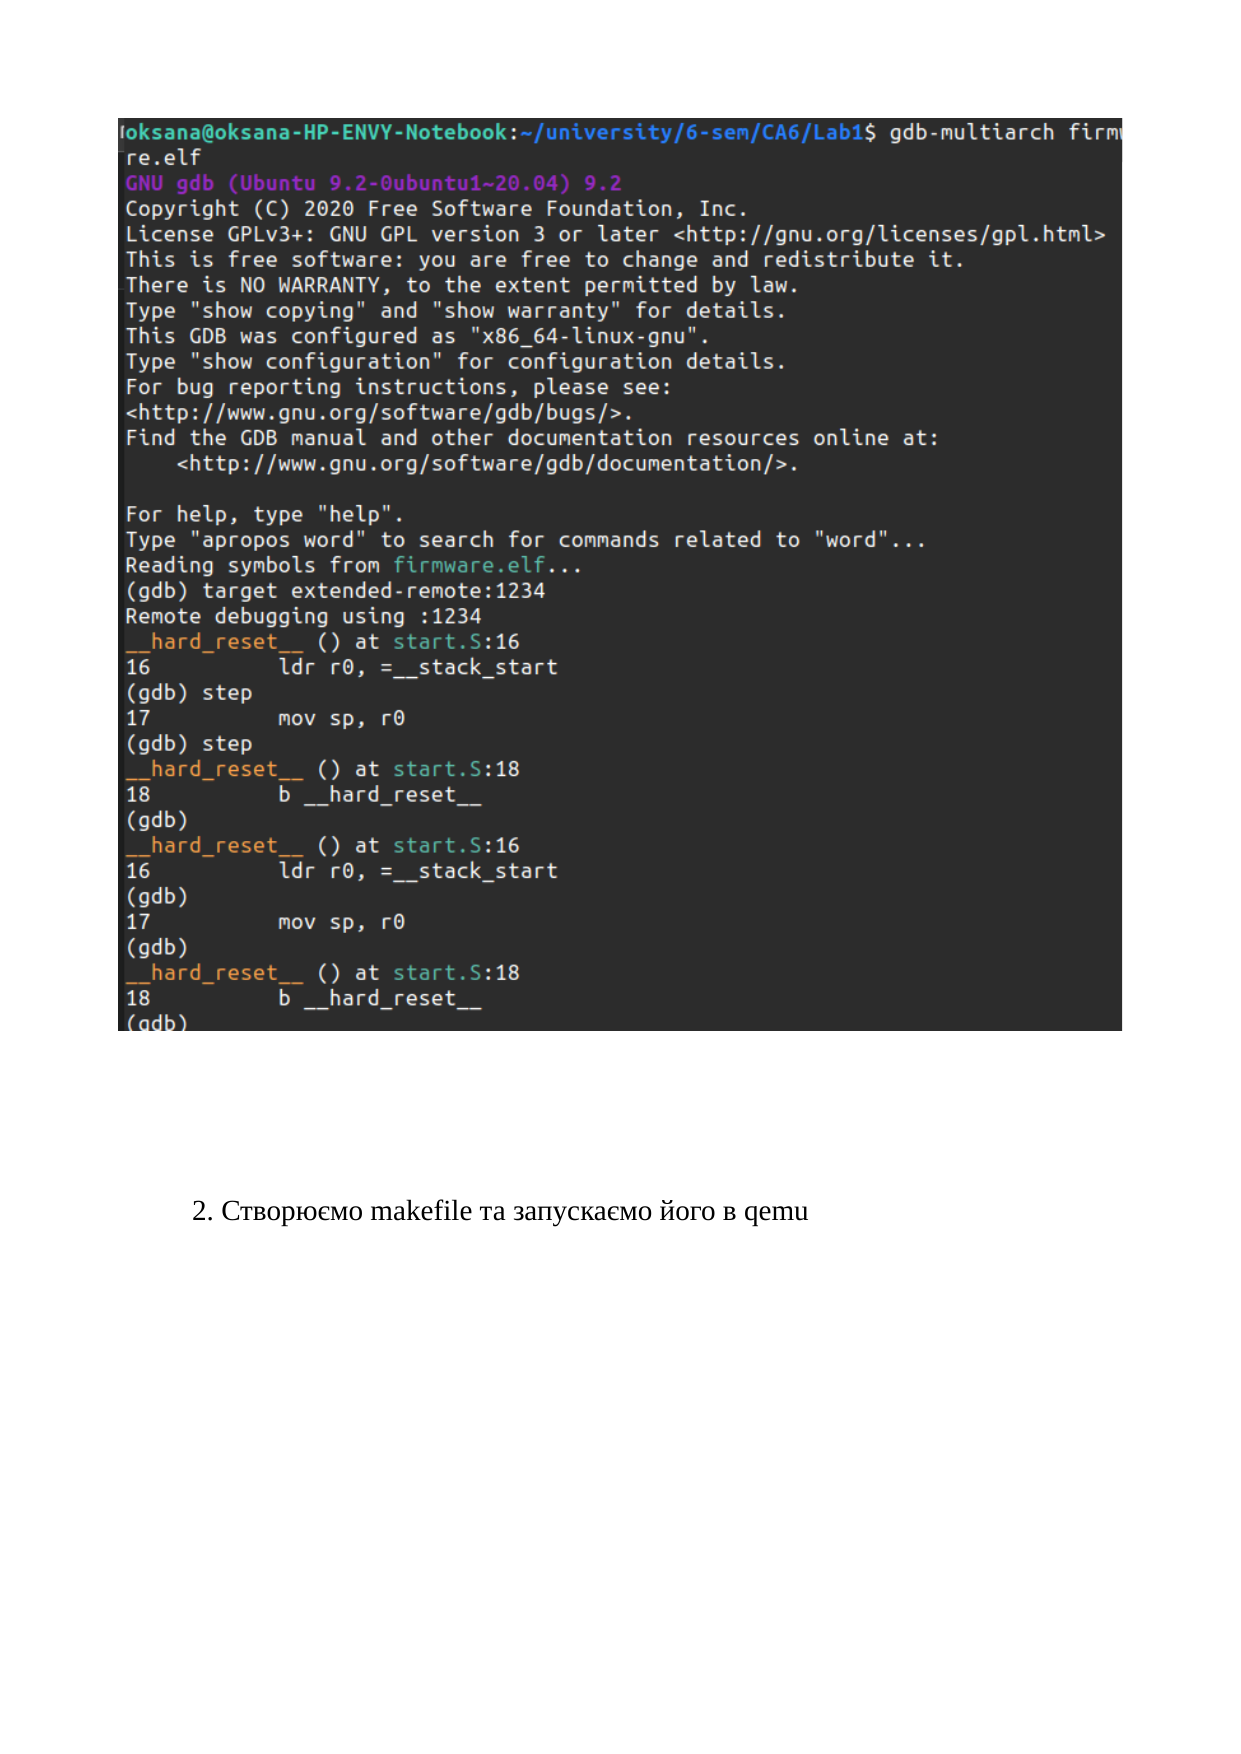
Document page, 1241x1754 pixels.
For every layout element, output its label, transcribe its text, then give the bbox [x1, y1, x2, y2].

picture [118, 118, 1123, 1031]
list 2. Створюємо makefile та запускаємо його в qemu [162, 1193, 1122, 1227]
